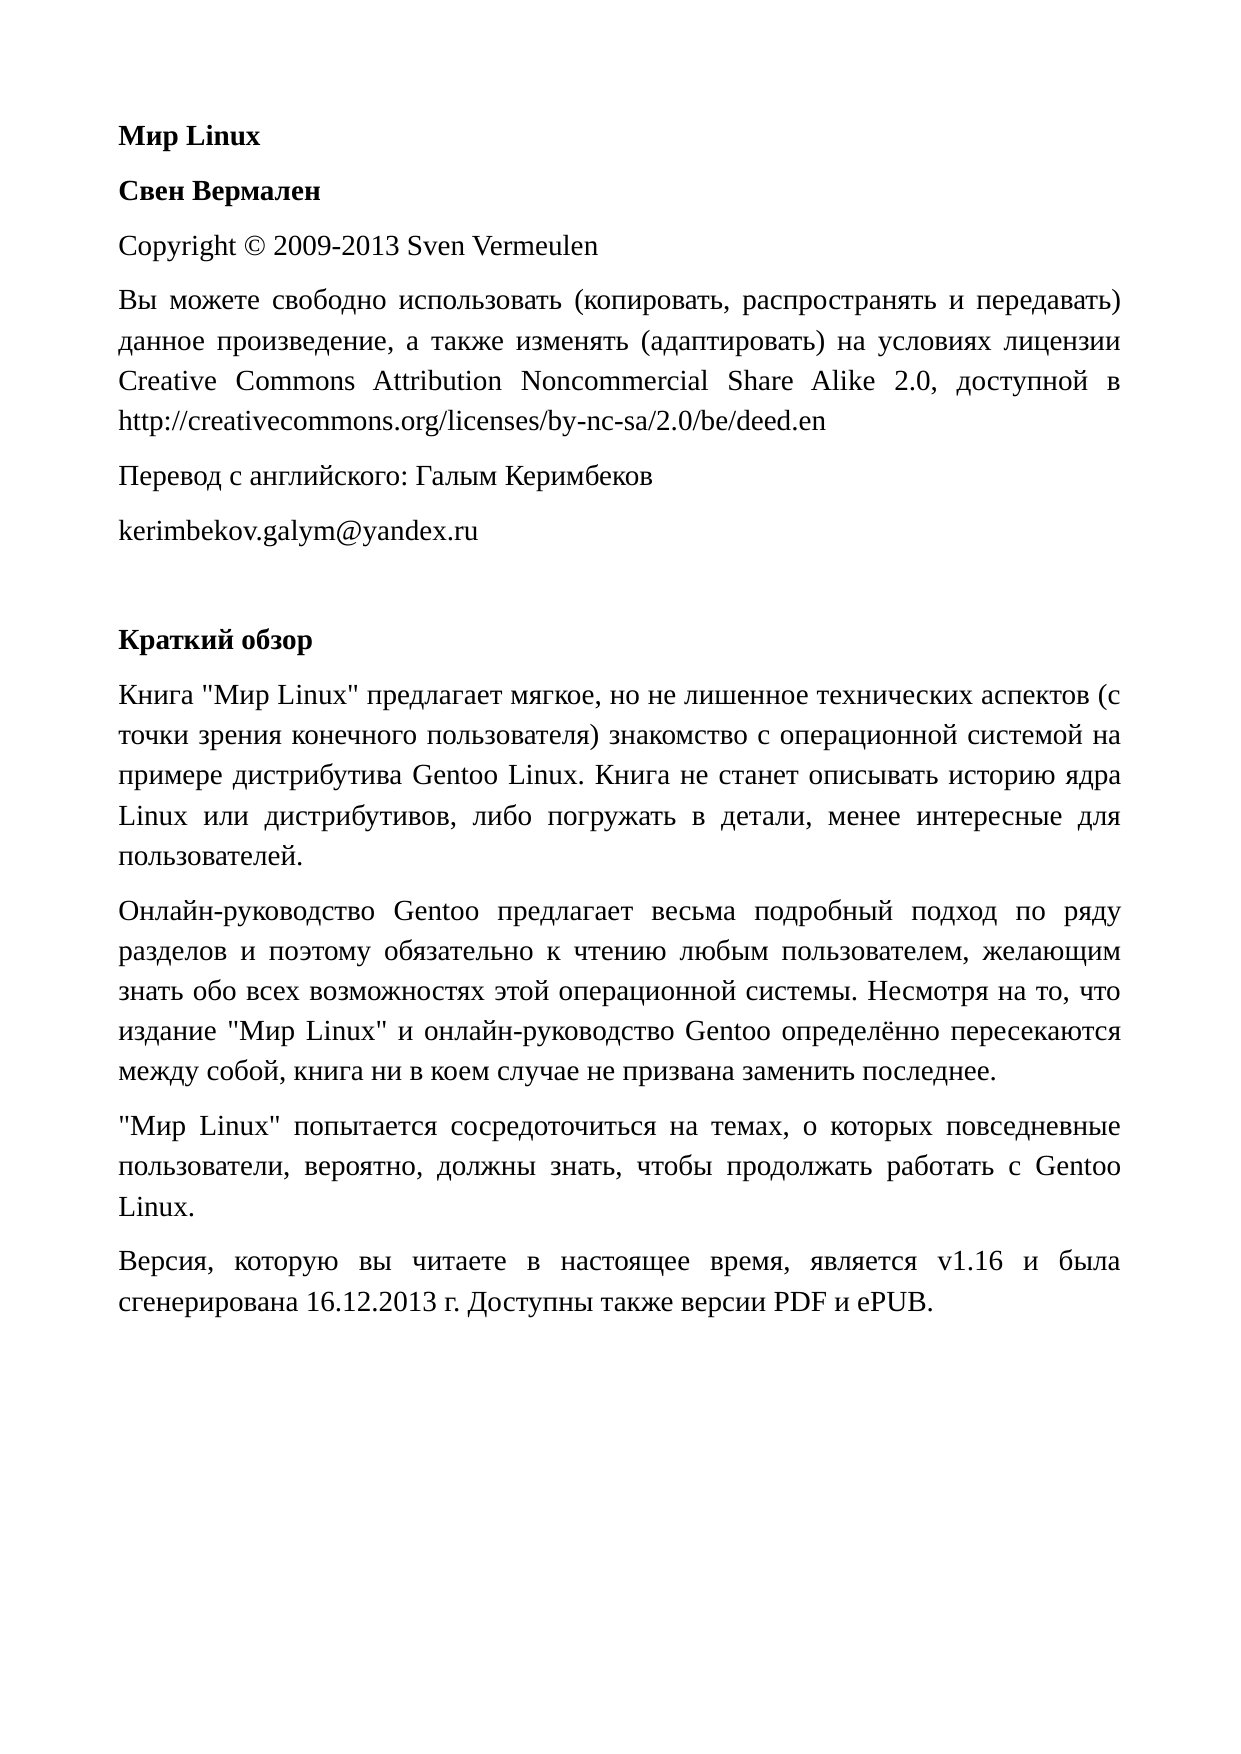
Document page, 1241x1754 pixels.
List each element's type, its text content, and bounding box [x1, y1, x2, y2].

text Copyright © 2009-2013 Sven Vermeulen [118, 228, 1122, 261]
text Версия, которую вы читаете в настоящее время, является v1.16 и была сгенерирована 16.12.2013 г. Доступны также версии PDF и ePUB. [118, 1243, 1122, 1317]
text "Мир Linux" попытается сосредоточиться на темах, о которых повседневные пользователи, вероятно, должны знать, чтобы продолжать работать с Gentoo Linux. [118, 1108, 1122, 1222]
text Онлайн-руководство Gentoo предлагает весьма подробный подход по ряду разделов и поэтому обязательно к чтению любым пользователем, желающим знать обо всех возможностях этой операционной системы. Несмотря на то, что издание "Мир Linux" и онлайн-руководство Gentoo определённо пересекаются между собой, книга ни в коем случае не призвана заменить последнее. [118, 893, 1122, 1087]
text Свен Вермален [118, 173, 1122, 206]
text Книга "Мир Linux" предлагает мягкое, но не лишенное технических аспектов (с точки зрения конечного пользователя) знакомство с операционной системой на примере дистрибутива Gentoo Linux. Книга не станет описывать историю ядра Linux или дистрибутивов, либо погружать в детали, менее интересные для пользователей. [118, 677, 1122, 871]
text Перевод с английского: Галым Керимбеков [118, 458, 1122, 491]
text kerimbekov.galym@yandex.ru [118, 513, 1122, 546]
text Краткий обзор [118, 622, 1122, 656]
text Мир Linux [118, 118, 1122, 152]
text Вы можете свободно использовать (копировать, распространять и передавать) данное произведение, а также изменять (адаптировать) на условиях лицензии Creative Commons Attribution Noncommercial Share Alike 2.0, доступной в http://creativecommons.org/licenses/by-nc-sa/2.0/be/deed.en [118, 282, 1122, 437]
